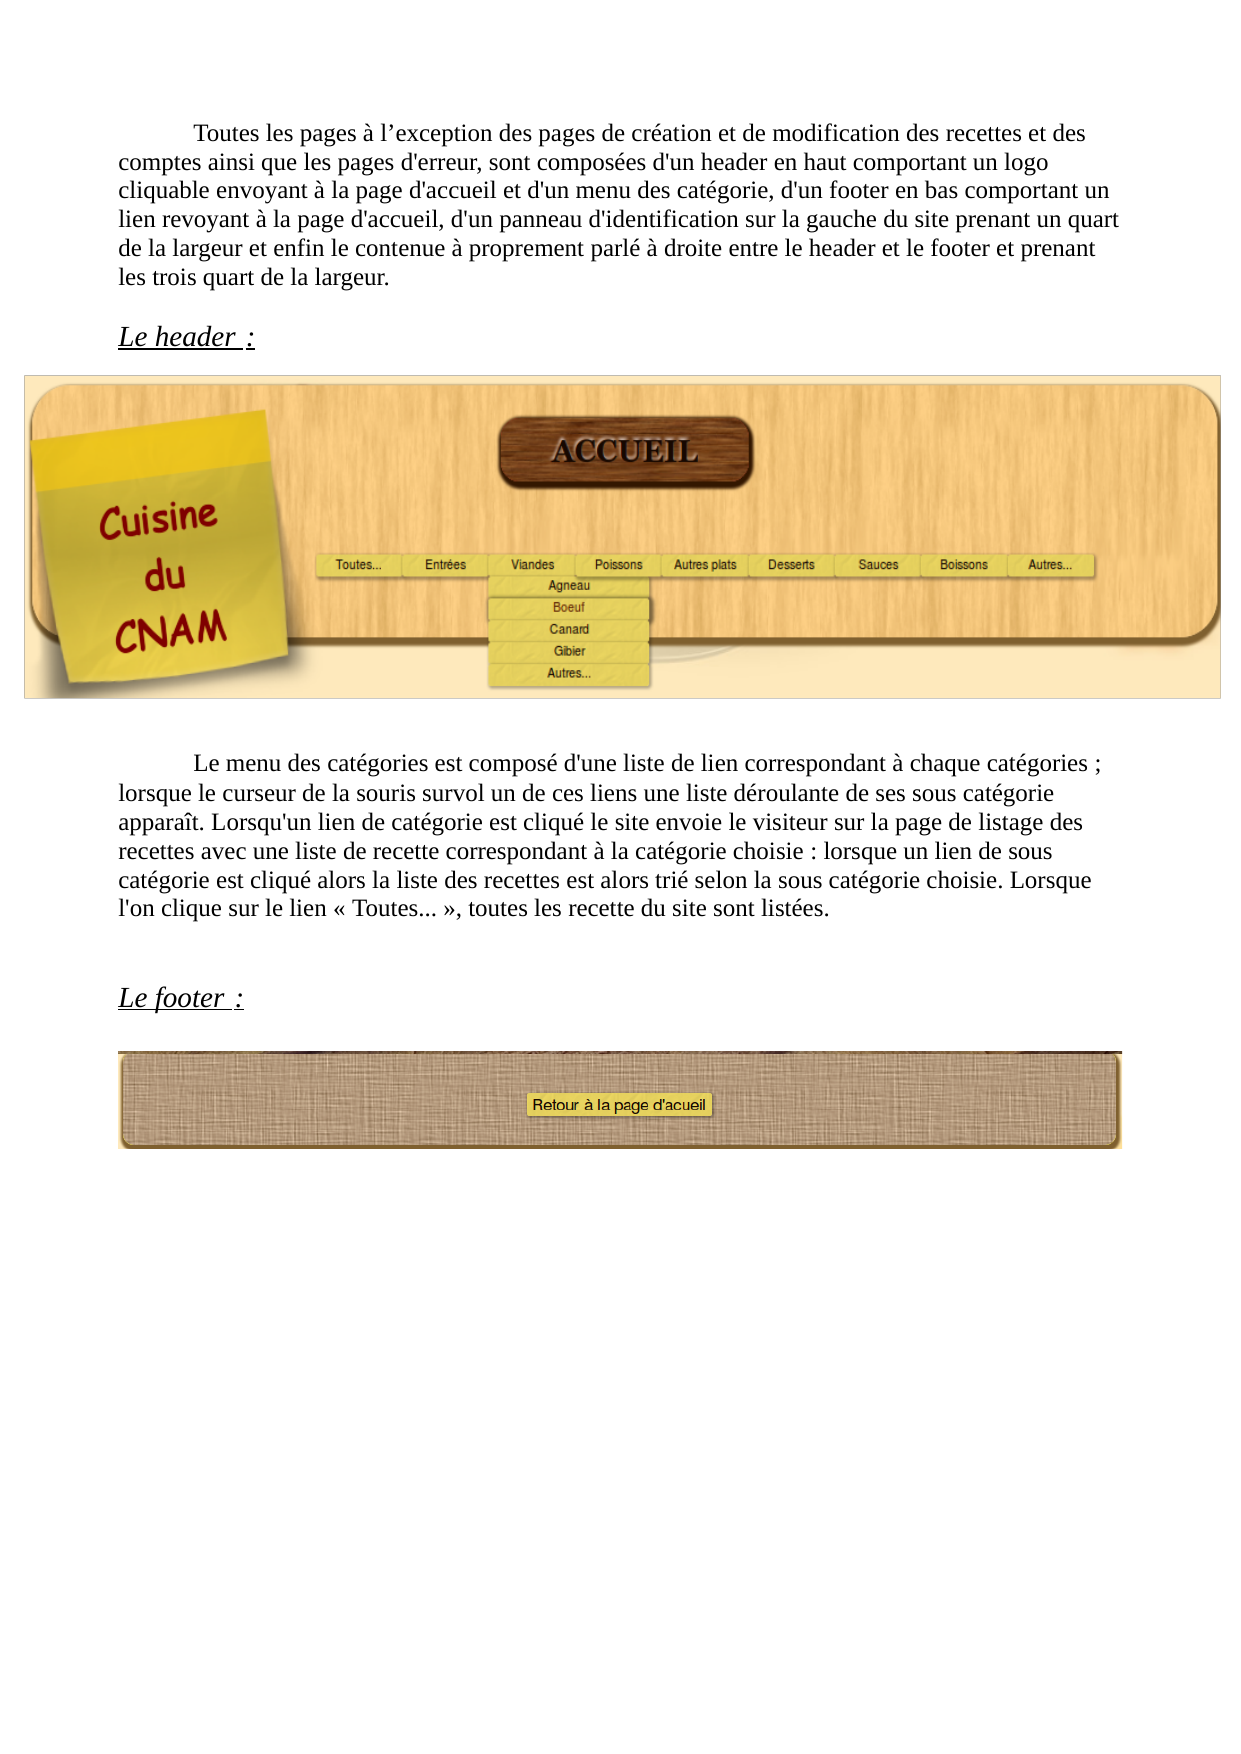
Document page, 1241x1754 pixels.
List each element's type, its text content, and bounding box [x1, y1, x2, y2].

text Le footer : [118, 980, 1122, 1013]
picture [21, 372, 1222, 702]
text Le menu des catégories est composé d'une liste de lien correspondant à chaque catégories ; lorsque le curseur de la souris survol un de ces liens une liste déroulante de ses sous catégorie apparaît. Lorsqu'un lien de catégorie est cliqué le site envoie le visiteur sur la page de listage des recettes avec une liste de recette correspondant à la catégorie choisie : lorsque un lien de sous catégorie est cliqué alors la liste des recettes est alors trié selon la sous catégorie choisie. Lorsque l'on clique sur le lien « Toutes... », toutes les recette du site sont listées. [118, 740, 1122, 922]
text Toutes les pages à l’exception des pages de création et de modification des recettes et des comptes ainsi que les pages d'erreur, sont composées d'un header en haut comportant un logo cliquable envoyant à la page d'accueil et d'un menu des catégorie, d'un footer en bas comportant un lien revoyant à la page d'accueil, d'un panneau d'identification sur la gauche du site prenant un quart de la largeur et enfin le contenue à proprement parlé à droite entre le header et le footer et prenant les trois quart de la largeur. [118, 118, 1122, 291]
text Le header : [118, 319, 1122, 353]
picture [118, 1051, 1123, 1149]
